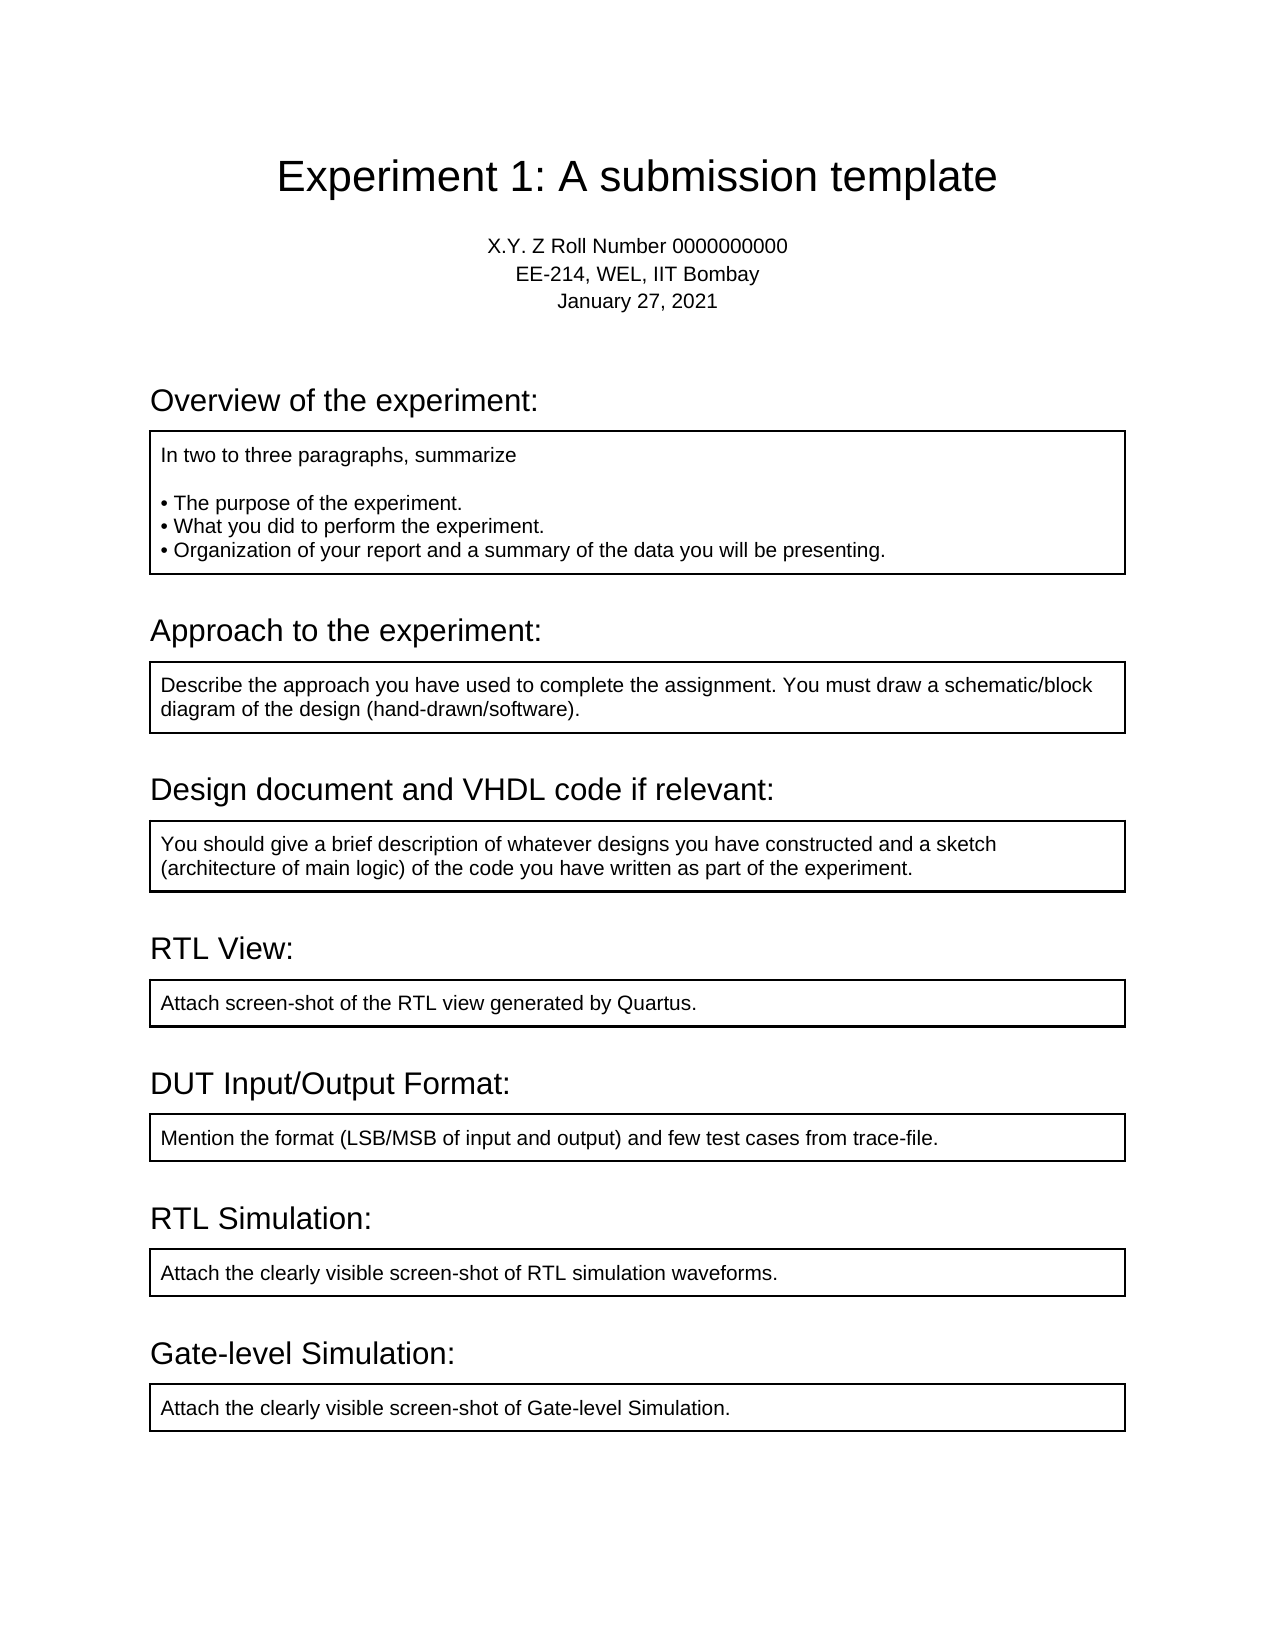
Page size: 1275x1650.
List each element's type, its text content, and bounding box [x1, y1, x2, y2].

table_header Attach the clearly visible screen-shot of RTL simulation waveforms. [151, 1250, 1124, 1295]
subtitle Approach to the experiment: [150, 612, 1125, 648]
table_header Attach the clearly visible screen-shot of Gate-level Simulation. [151, 1385, 1124, 1430]
subtitle RTL Simulation: [150, 1200, 1125, 1236]
subtitle RTL View: [150, 930, 1125, 966]
subtitle Design document and VHDL code if relevant: [150, 771, 1125, 807]
text EE-214, WEL, IIT Bombay [150, 262, 1125, 286]
table_header Attach screen-shot of the RTL view generated by Quartus. [151, 981, 1124, 1025]
text January 27, 2021 [150, 289, 1125, 313]
subtitle Overview of the experiment: [150, 382, 1125, 417]
table_header You should give a brief description of whatever designs you have constructed and a sketch (architecture of main logic) of the code you have written as part of the experiment. [151, 822, 1124, 890]
table_header Mention the format (LSB/MSB of input and output) and few test cases from trace-file. [151, 1115, 1124, 1160]
title Experiment 1: A submission template [150, 150, 1125, 200]
table_header In two to three paragraphs, summarize • The purpose of the experiment. • What you did to perform the experiment. • Organization of your report and a summary of the data you will be presenting. [151, 432, 1124, 573]
table_header Describe the approach you have used to complete the assignment. You must draw a schematic/block diagram of the design (hand-drawn/software). [151, 663, 1124, 732]
subtitle DUT Input/Output Format: [150, 1065, 1125, 1101]
text X.Y. Z Roll Number 0000000000 [150, 234, 1125, 258]
subtitle Gate-level Simulation: [150, 1335, 1125, 1371]
